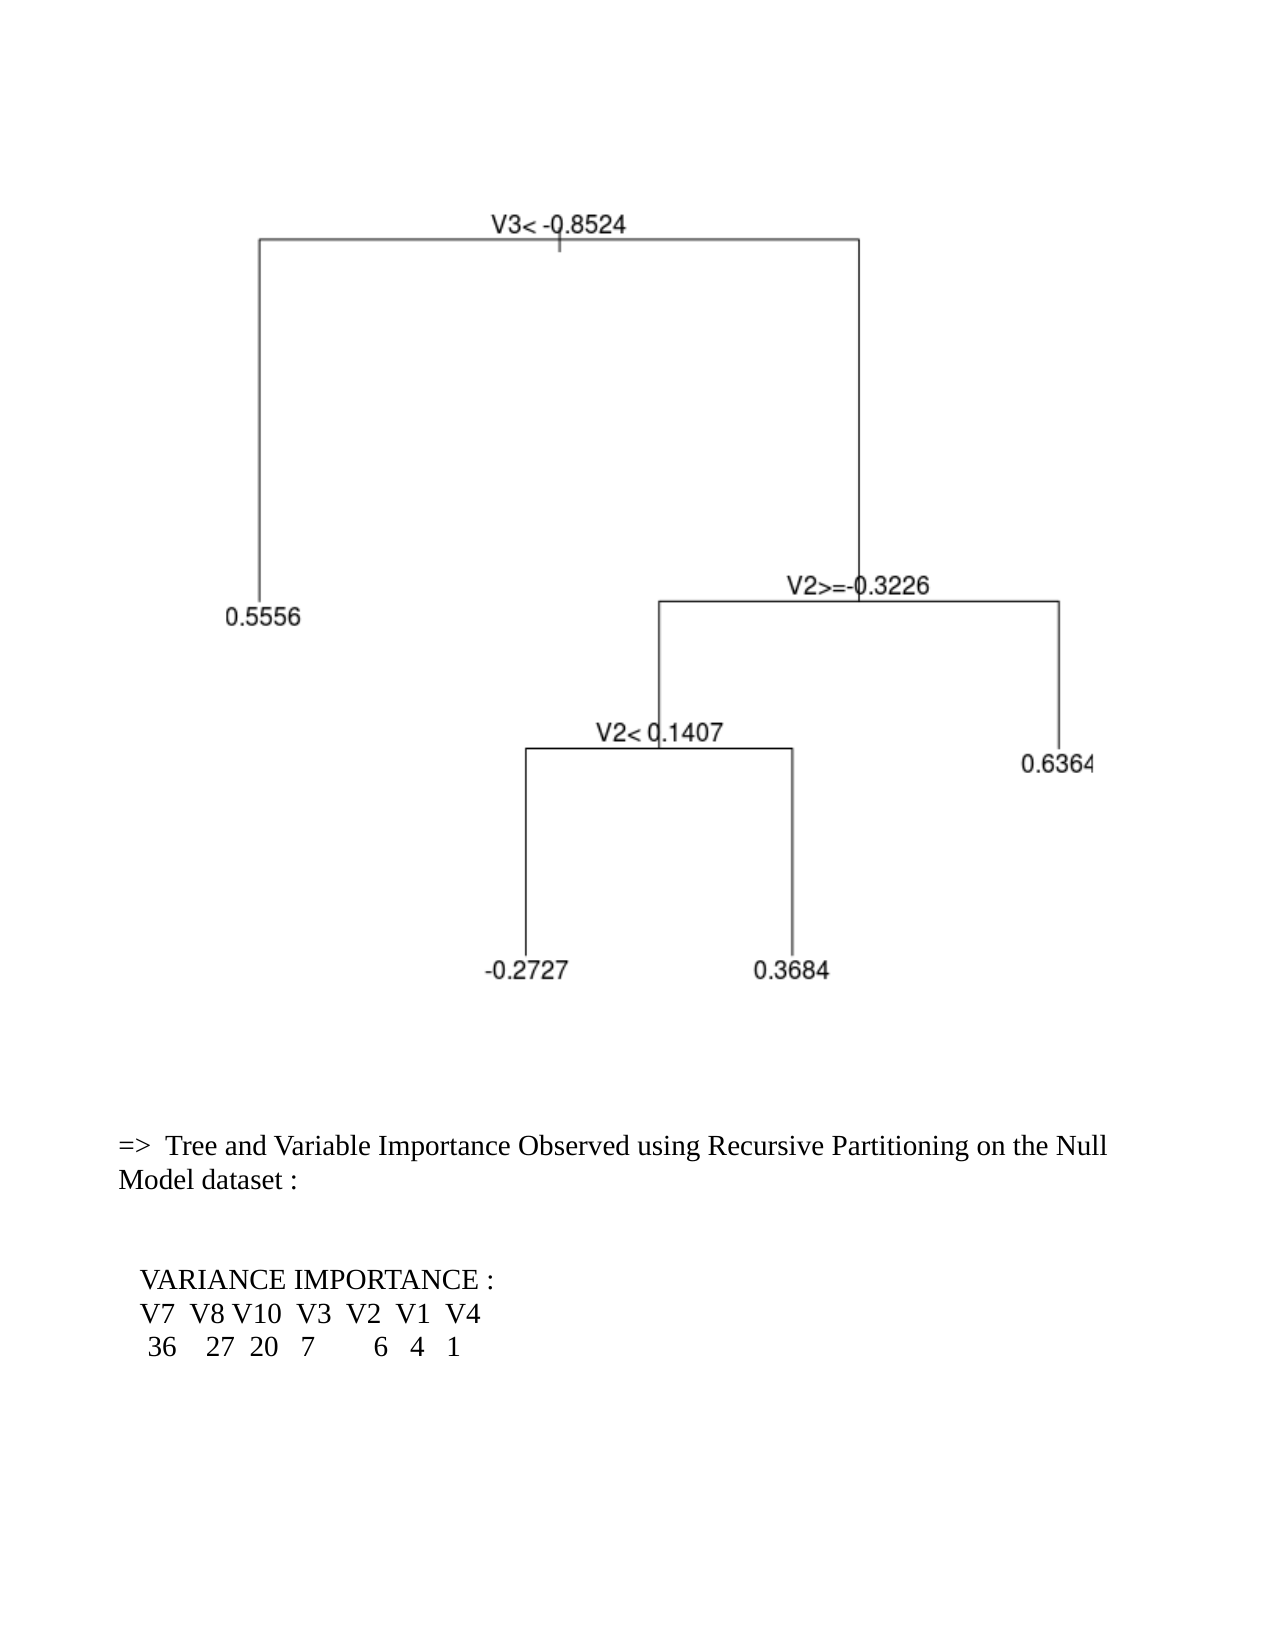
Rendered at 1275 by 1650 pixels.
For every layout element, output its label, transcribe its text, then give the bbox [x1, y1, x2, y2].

text VARIANCE IMPORTANCE : [118, 1262, 1157, 1296]
picture [150, 118, 1125, 1095]
text => Tree and Variable Importance Observed using Recursive Partitioning on the Null Model dataset : [118, 1128, 1157, 1195]
text V7 V8 V10 V3 V2 V1 V4 [118, 1296, 1157, 1329]
text 36 27 20 7 6 4 1 [118, 1329, 1157, 1363]
